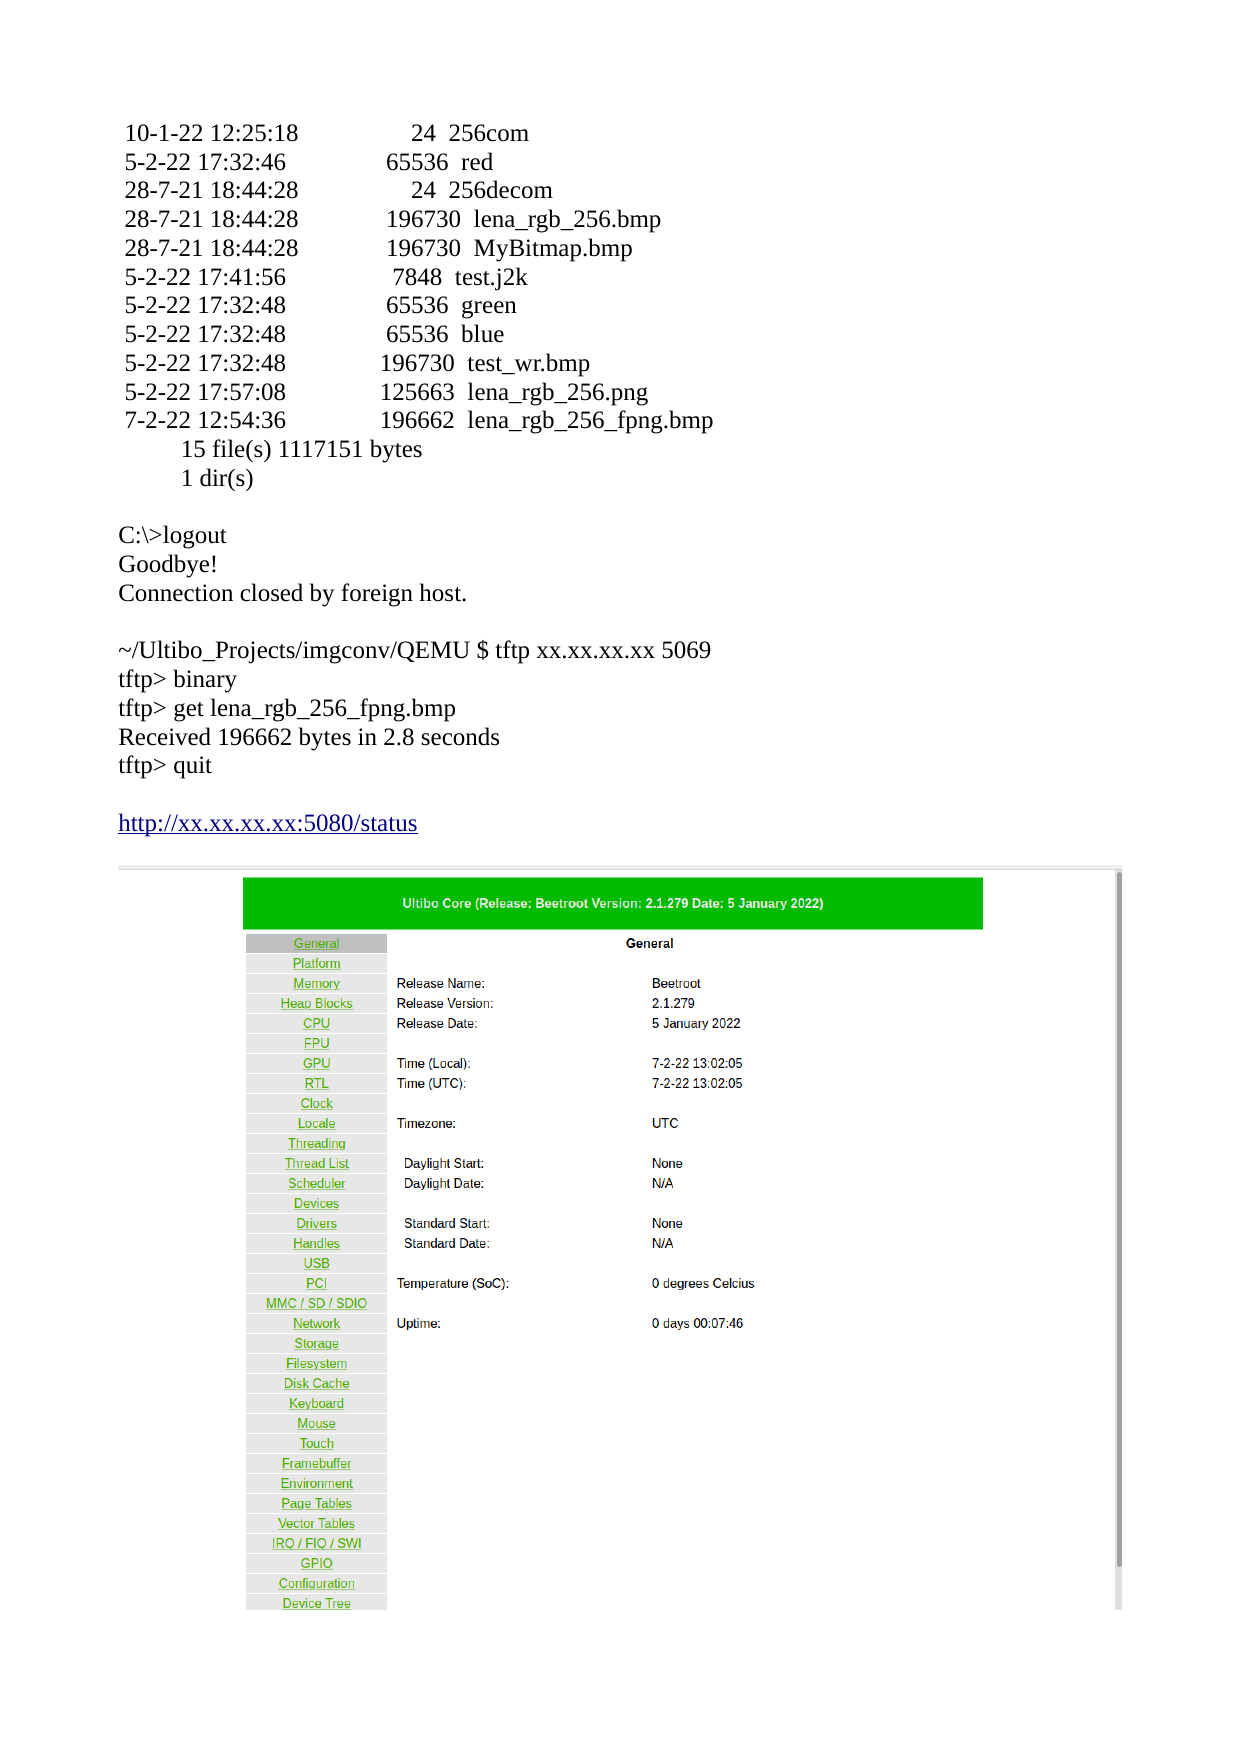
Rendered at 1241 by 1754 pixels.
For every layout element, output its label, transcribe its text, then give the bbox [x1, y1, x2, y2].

text Goodbye! [118, 549, 1122, 578]
text 5-2-22 17:32:48 65536 green [118, 291, 1122, 319]
text tftp> get lena_rgb_256_fpng.bmp [118, 693, 1122, 722]
text C:\>logout [118, 521, 1122, 549]
text tftp> quit [118, 751, 1122, 779]
text 5-2-22 17:32:48 65536 blue [118, 319, 1122, 348]
text http://xx.xx.xx.xx:5080/status [118, 808, 1122, 837]
text 1 dir(s) [118, 463, 1122, 492]
text 5-2-22 17:32:48 196730 test_wr.bmp [118, 348, 1122, 377]
text 7-2-22 12:54:36 196662 lena_rgb_256_fpng.bmp [118, 406, 1122, 434]
text Received 196662 bytes in 2.8 seconds [118, 722, 1122, 751]
text 28-7-21 18:44:28 196730 MyBitmap.bmp [118, 233, 1122, 262]
text ~/Ultibo_Projects/imgconv/QEMU $ tftp xx.xx.xx.xx 5069 [118, 636, 1122, 664]
text 5-2-22 17:57:08 125663 lena_rgb_256.png [118, 377, 1122, 406]
text Connection closed by foreign host. [118, 578, 1122, 607]
picture [118, 865, 1123, 1610]
text 5-2-22 17:41:56 7848 test.j2k [118, 262, 1122, 291]
text 5-2-22 17:32:46 65536 red [118, 147, 1122, 176]
text 28-7-21 18:44:28 24 256decom [118, 176, 1122, 204]
text 10-1-22 12:25:18 24 256com [118, 118, 1122, 147]
text tftp> binary [118, 664, 1122, 693]
text 15 file(s) 1117151 bytes [118, 434, 1122, 463]
text 28-7-21 18:44:28 196730 lena_rgb_256.bmp [118, 204, 1122, 233]
